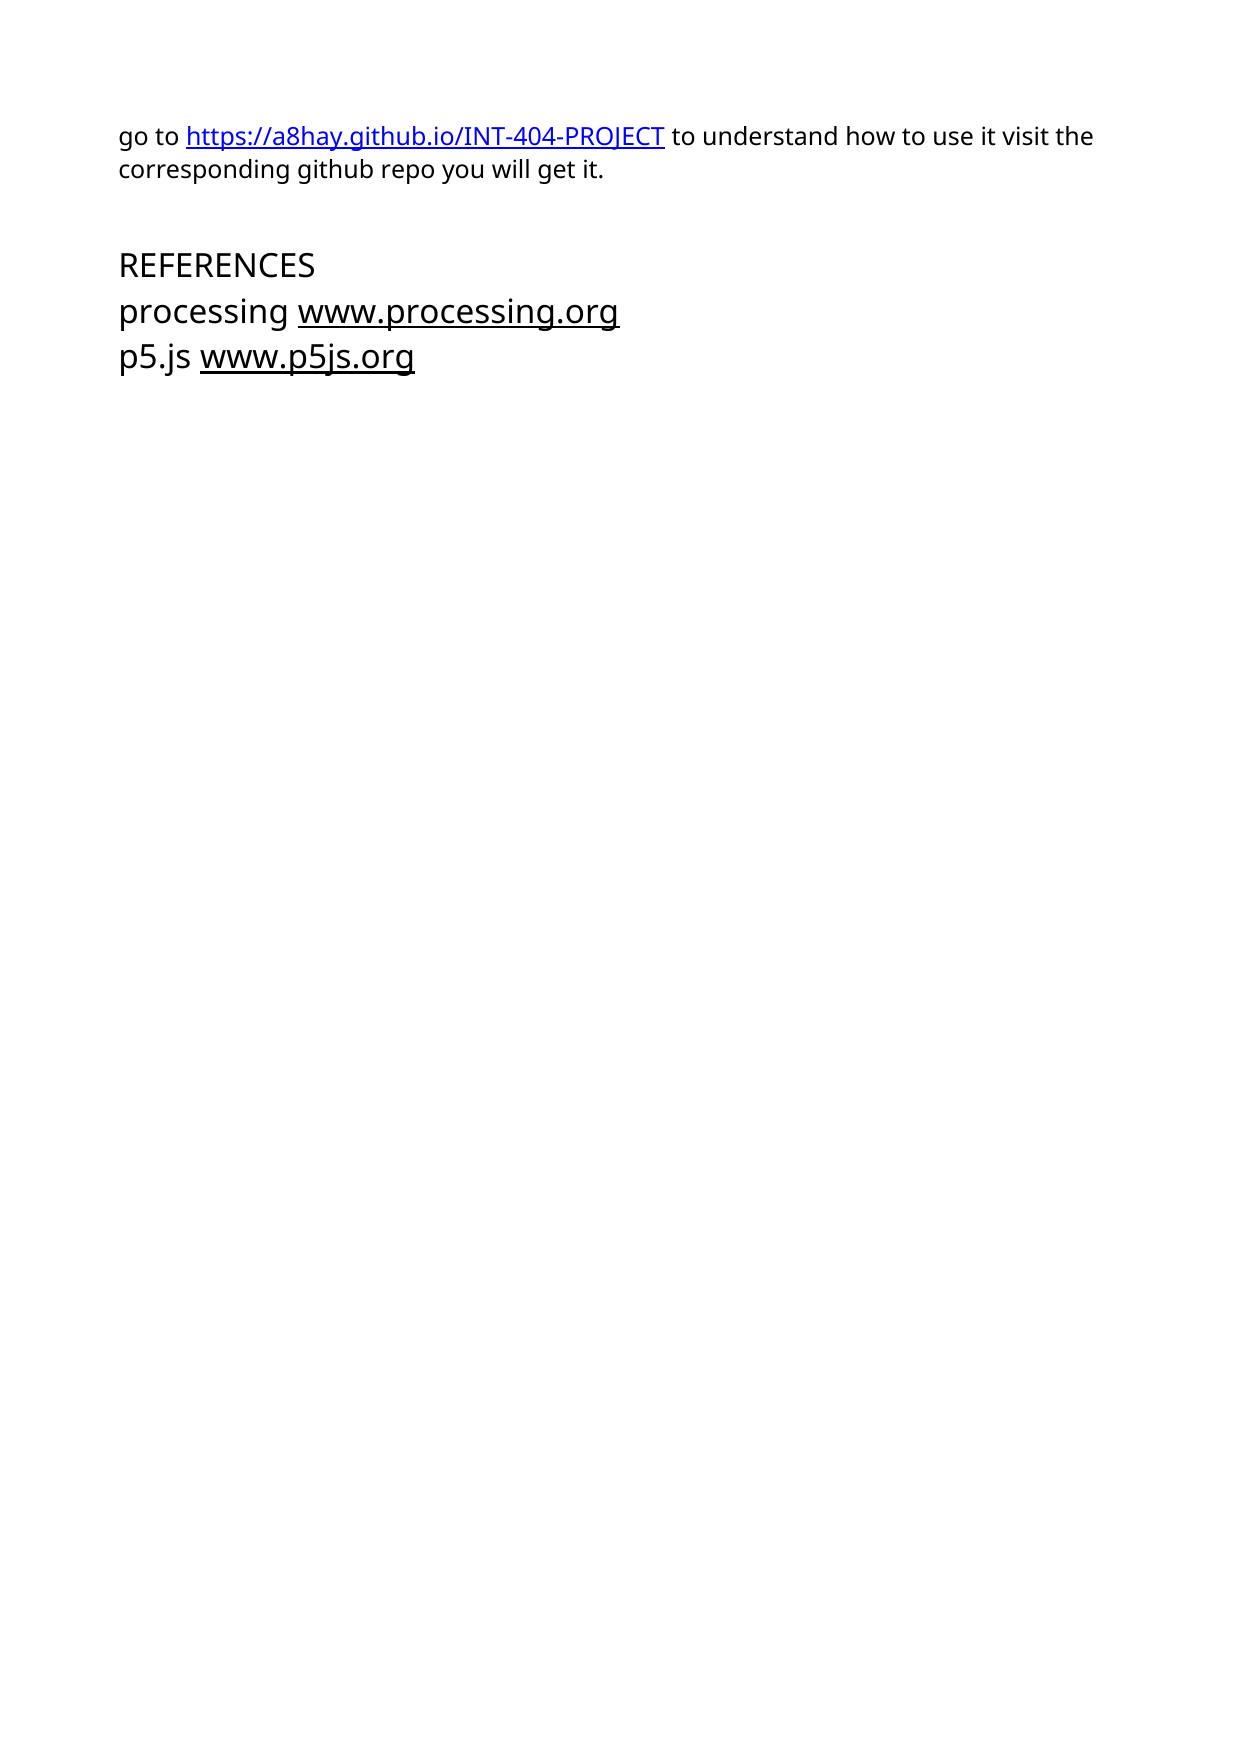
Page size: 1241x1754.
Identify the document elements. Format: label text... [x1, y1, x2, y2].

text go to https://a8hay.github.io/INT-404-PROJECT to understand how to use it visit the corresponding github repo you will get it. [118, 118, 1122, 186]
text REFERENCES [118, 242, 1122, 288]
text p5.js www.p5js.org [118, 333, 1122, 378]
text processing www.processing.org [118, 288, 1122, 333]
